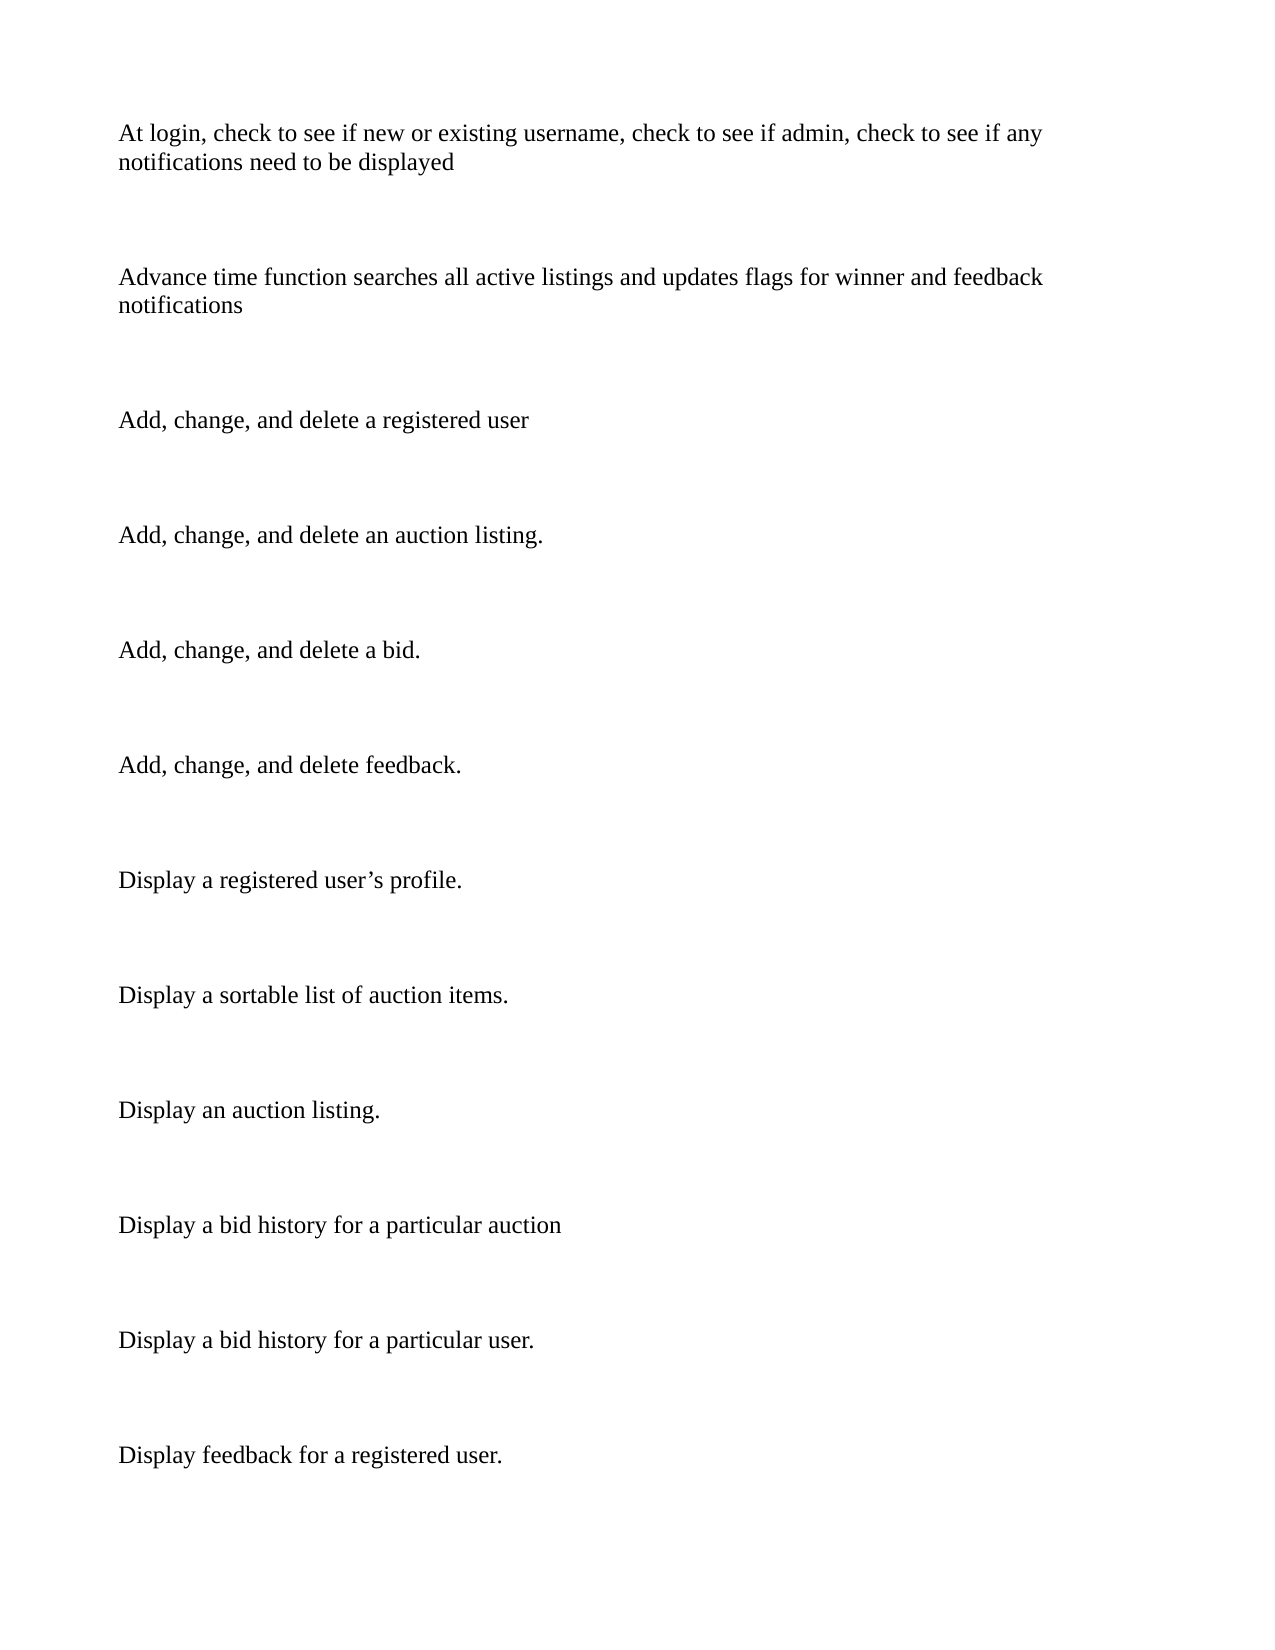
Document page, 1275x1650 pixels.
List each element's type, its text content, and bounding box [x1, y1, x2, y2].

text At login, check to see if new or existing username, check to see if admin, check to see if any notifications need to be displayed [118, 118, 1157, 176]
text Add, change, and delete a registered user [118, 406, 1157, 434]
text Display an auction listing. [118, 1096, 1157, 1124]
text Display a bid history for a particular auction [118, 1211, 1157, 1239]
text Add, change, and delete feedback. [118, 751, 1157, 779]
text Add, change, and delete a bid. [118, 636, 1157, 664]
text Add, change, and delete an auction listing. [118, 521, 1157, 549]
text Display a sortable list of auction items. [118, 981, 1157, 1009]
text Display a bid history for a particular user. [118, 1326, 1157, 1354]
text Advance time function searches all active listings and updates flags for winner and feedback notifications [118, 262, 1157, 319]
text Display a registered user’s profile. [118, 866, 1157, 894]
text Display feedback for a registered user. [118, 1441, 1157, 1469]
